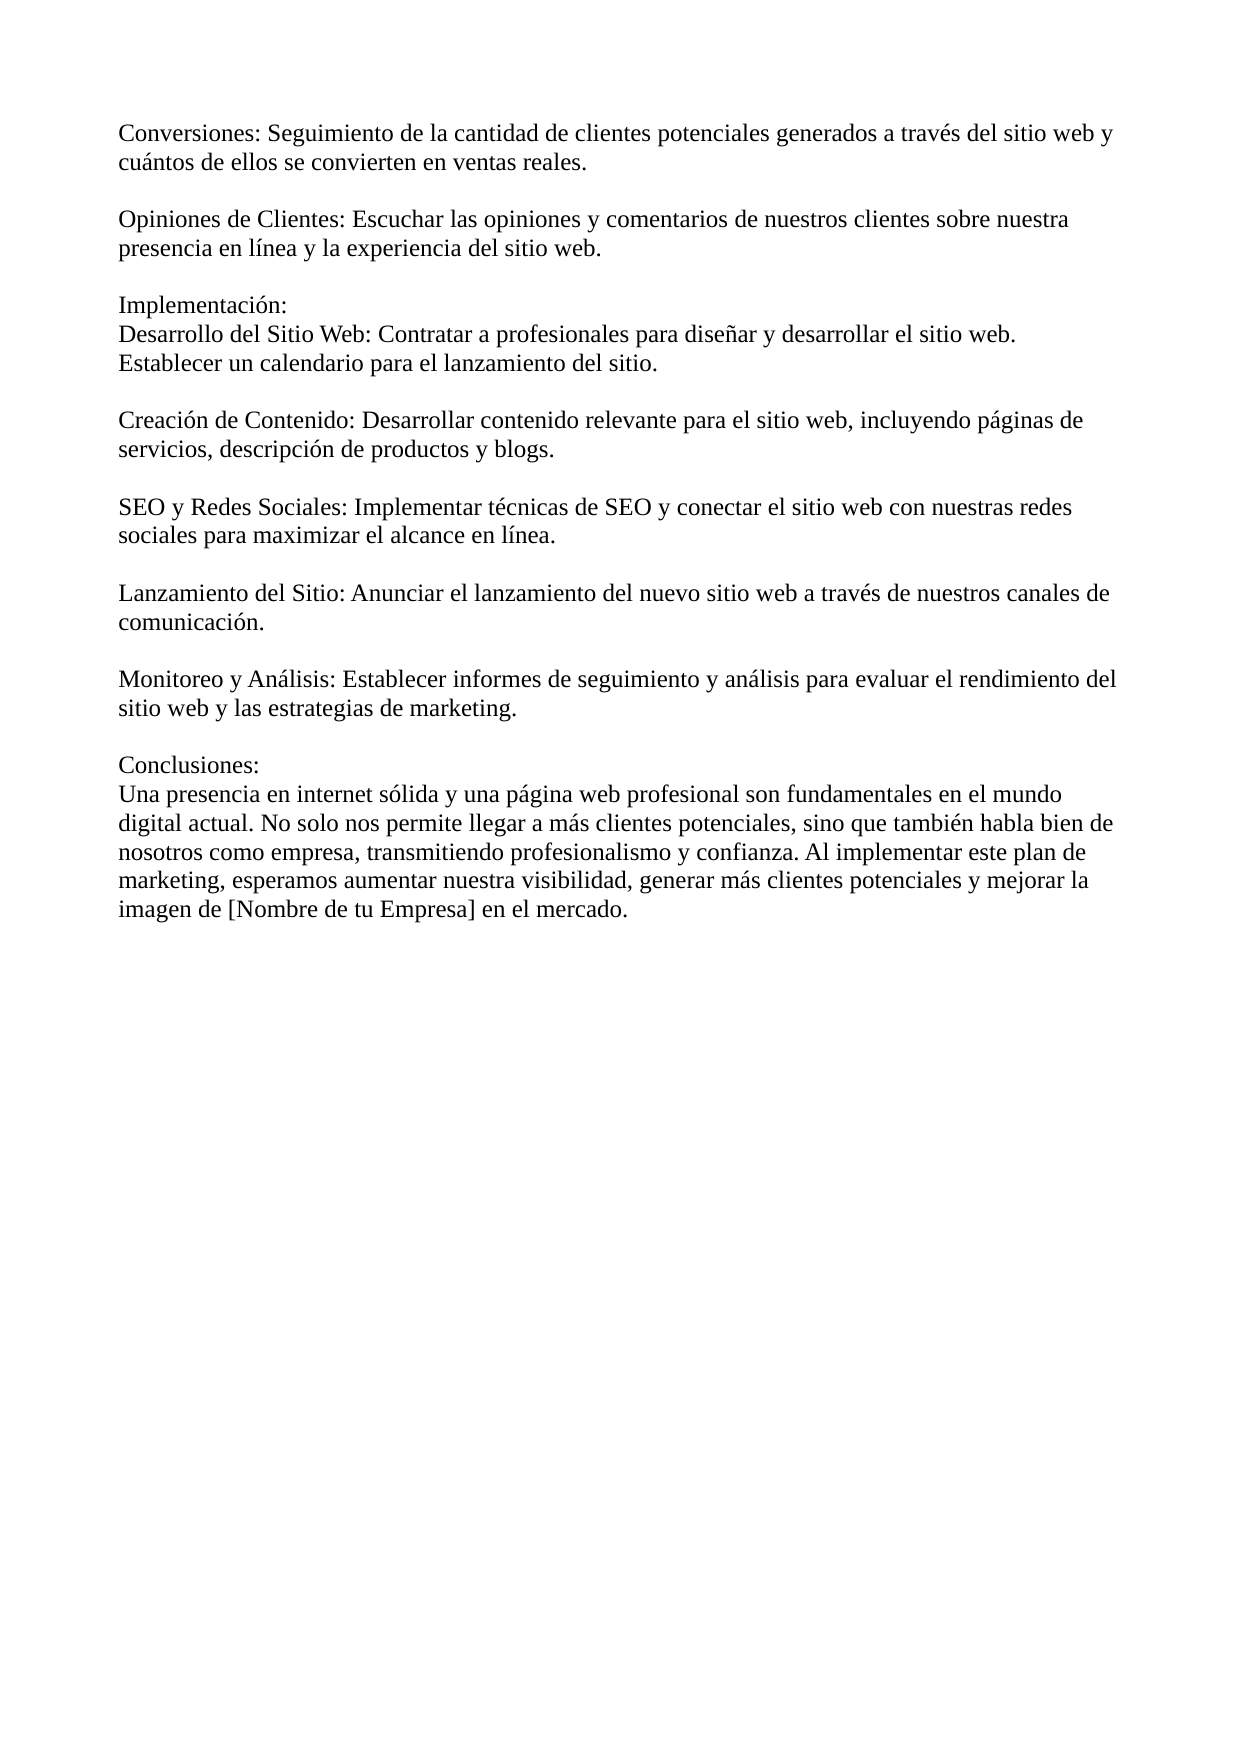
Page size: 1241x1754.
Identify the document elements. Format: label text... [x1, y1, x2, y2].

text Opiniones de Clientes: Escuchar las opiniones y comentarios de nuestros clientes sobre nuestra presencia en línea y la experiencia del sitio web. [118, 204, 1122, 262]
text Conversiones: Seguimiento de la cantidad de clientes potenciales generados a través del sitio web y cuántos de ellos se convierten en ventas reales. [118, 118, 1122, 176]
text Lanzamiento del Sitio: Anunciar el lanzamiento del nuevo sitio web a través de nuestros canales de comunicación. [118, 578, 1122, 636]
text Desarrollo del Sitio Web: Contratar a profesionales para diseñar y desarrollar el sitio web. Establecer un calendario para el lanzamiento del sitio. [118, 319, 1122, 377]
text Implementación: [118, 291, 1122, 319]
text Monitoreo y Análisis: Establecer informes de seguimiento y análisis para evaluar el rendimiento del sitio web y las estrategias de marketing. [118, 664, 1122, 722]
text Creación de Contenido: Desarrollar contenido relevante para el sitio web, incluyendo páginas de servicios, descripción de productos y blogs. [118, 406, 1122, 463]
text SEO y Redes Sociales: Implementar técnicas de SEO y conectar el sitio web con nuestras redes sociales para maximizar el alcance en línea. [118, 492, 1122, 549]
text Una presencia en internet sólida y una página web profesional son fundamentales en el mundo digital actual. No solo nos permite llegar a más clientes potenciales, sino que también habla bien de nosotros como empresa, transmitiendo profesionalismo y confianza. Al implementar este plan de marketing, esperamos aumentar nuestra visibilidad, generar más clientes potenciales y mejorar la imagen de [Nombre de tu Empresa] en el mercado. [118, 779, 1122, 923]
text Conclusiones: [118, 751, 1122, 779]
